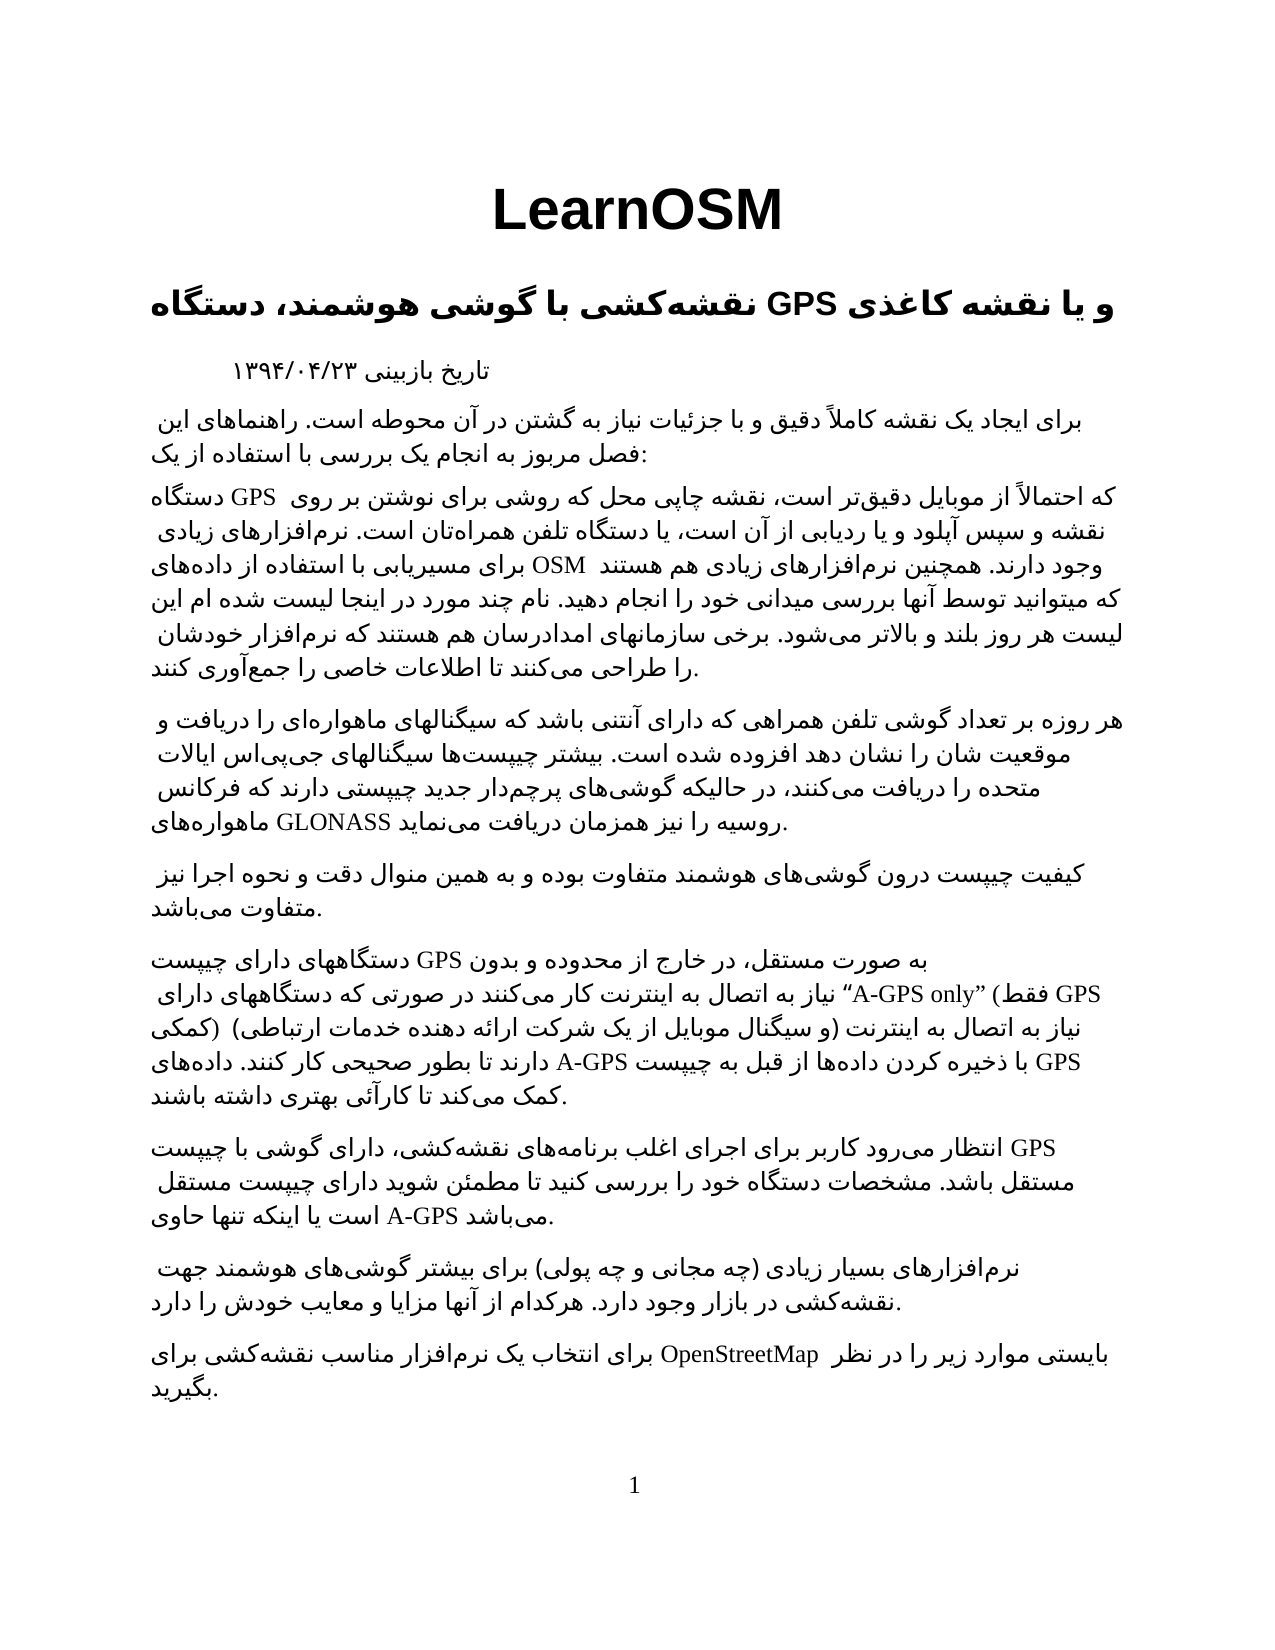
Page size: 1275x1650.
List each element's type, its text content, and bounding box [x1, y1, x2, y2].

text انتظار می‌رود کاربر برای اجرای اغلب برنامه‌های نقشه‌کشی، دارای گوشی با چیپست GPS مستقل باشد. مشخصات دستگاه خود را بررسی کنید تا مطمئن شوید دارای چیپست مستقل است یا اینکه تنها حاوی A-GPS می‌باشد. [150, 1130, 1125, 1232]
text تاریخ بازبینی ۱۳۹۴/۰۴/۲۳ [225, 353, 1125, 387]
text دستگاههای دارای چیپست GPS به صورت مستقل، در خارج از محدوده و بدون نیاز به اتصال به اینترنت کار می‌کنند در صورتی که دستگاههای دارای “A-GPS only” (فقط GPS کمکی) نیاز به اتصال به اینترنت (و سیگنال موبایل از یک شرکت ارائه دهنده خدمات ارتباطی) دارند تا بطور صحیحی کار کنند. داده‌های A-GPS با ذخیره کردن داده‌ها از قبل به چیپست GPS کمک می‌کند تا کارآئی بهتری داشته باشند. [150, 941, 1125, 1112]
text برای انتخاب یک نرم‌افزار مناسب نقشه‌کشی برای OpenStreetMap بایستی موارد زیر را در نظر بگیرید. [150, 1336, 1125, 1404]
text نرم‌افزارهای بسیار زیادی (چه مجانی و چه پولی) برای بیشتر گوشی‌های هوشمند جهت نقشه‌کشی در بازار وجود دارد. هرکدام از آنها مزایا و معایب خودش را دارد. [150, 1250, 1125, 1318]
text برای ایجاد یک نقشه کاملاً دقیق و با جزئیات نیاز به گشتن در آن محوطه است. راهنماهای این فصل مربوز به انجام یک بررسی با استفاده از یک: [150, 402, 1125, 470]
text دستگاه GPS که احتمالاً از موبایل دقیق‌تر است، نقشه چاپی محل که روشی برای نوشتن بر روی نقشه و سپس آپلود و یا ردیابی از آن است، یا دستگاه تلفن همراه‌تان است. نرم‌افزارهای زیادی برای مسیریابی با استفاده از داده‌های OSM وجود دارند. همچنین نرم‌افزارهای زیادی هم هستند که میتوانید توسط آنها بررسی میدانی خود را انجام دهید. نام چند مورد در اینجا لیست شده ام این لیست هر روز بلند و بالاتر می‌شود. برخی سازمانهای امدادرسان هم هستند که نرم‌افزار خودشان را طراحی می‌کنند تا اطلاعات خاصی را جمع‌آوری کنند. [150, 479, 1125, 683]
title LearnOSM [150, 175, 1125, 242]
text کیفیت چیپست درون گوشی‌های هوشمند متفاوت بوده و به همین منوال دقت و نحوه اجرا نیز متفاوت می‌باشد. [150, 855, 1125, 923]
subtitle نقشه‌کشی با گوشی هوشمند، دستگاه GPS و یا نقشه کاغذی [150, 279, 1125, 325]
text هر روزه بر تعداد گوشی تلفن همراهی که دارای آنتنی باشد که سیگنالهای ماهواره‌ای را دریافت و موقعیت شان را نشان دهد افزوده شده است. بیشتر چیپست‌ها سیگنالهای جی‌پی‌اس ایالات متحده را دریافت می‌کنند، در حالیکه گوشی‌های پرچم‌دار جدید چیپستی دارند که فرکانس ماهواره‌های GLONASS روسیه را نیز همزمان دریافت می‌نماید. [150, 701, 1125, 837]
